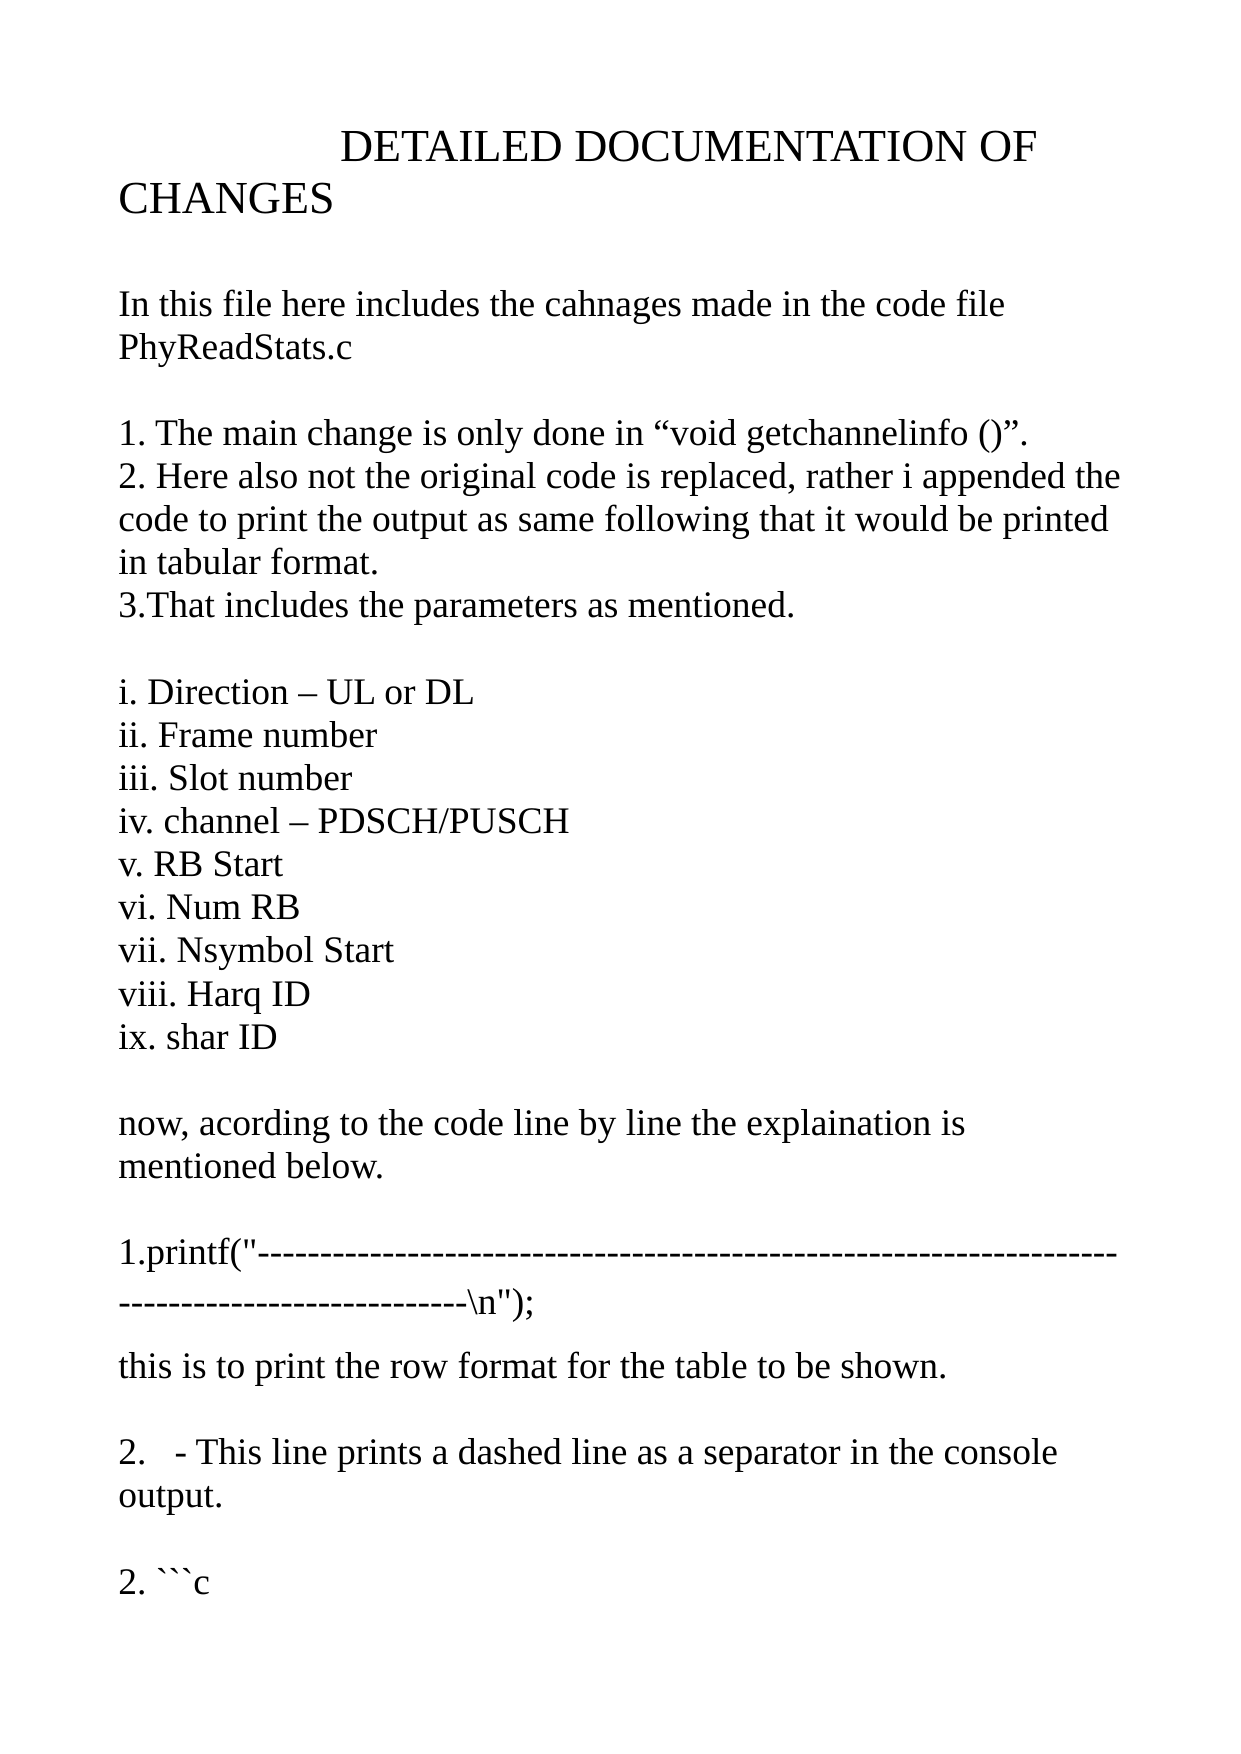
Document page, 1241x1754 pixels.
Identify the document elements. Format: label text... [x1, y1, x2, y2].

text In this file here includes the cahnages made in the code file PhyReadStats.c 1. The main change is only done in “void getchannelinfo ()”. [118, 281, 1122, 453]
text ix. shar ID [118, 1014, 1122, 1057]
text vi. Num RB [118, 885, 1122, 928]
text iv. channel – PDSCH/PUSCH [118, 798, 1122, 842]
text ii. Frame number [118, 712, 1122, 755]
text DETAILED DOCUMENTATION OF CHANGES [118, 118, 1122, 223]
text iii. Slot number [118, 755, 1122, 798]
text this is to print the row format for the table to be shown. [118, 1343, 1122, 1387]
text now, acording to the code line by line the explaination is mentioned below. [118, 1100, 1122, 1187]
text 3.That includes the parameters as mentioned. [118, 583, 1122, 626]
text 1.printf("-------------------------------------------------------------------------------------------------\n"); [118, 1230, 1122, 1322]
text vii. Nsymbol Start [118, 928, 1122, 971]
text v. RB Start [118, 842, 1122, 885]
text 2. ```c [118, 1559, 1122, 1602]
text 2. - This line prints a dashed line as a separator in the console output. [118, 1430, 1122, 1516]
text 2. Here also not the original code is replaced, rather i appended the code to print the output as same following that it would be printed in tabular format. [118, 453, 1122, 583]
text i. Direction – UL or DL [118, 669, 1122, 712]
text viii. Harq ID [118, 971, 1122, 1014]
